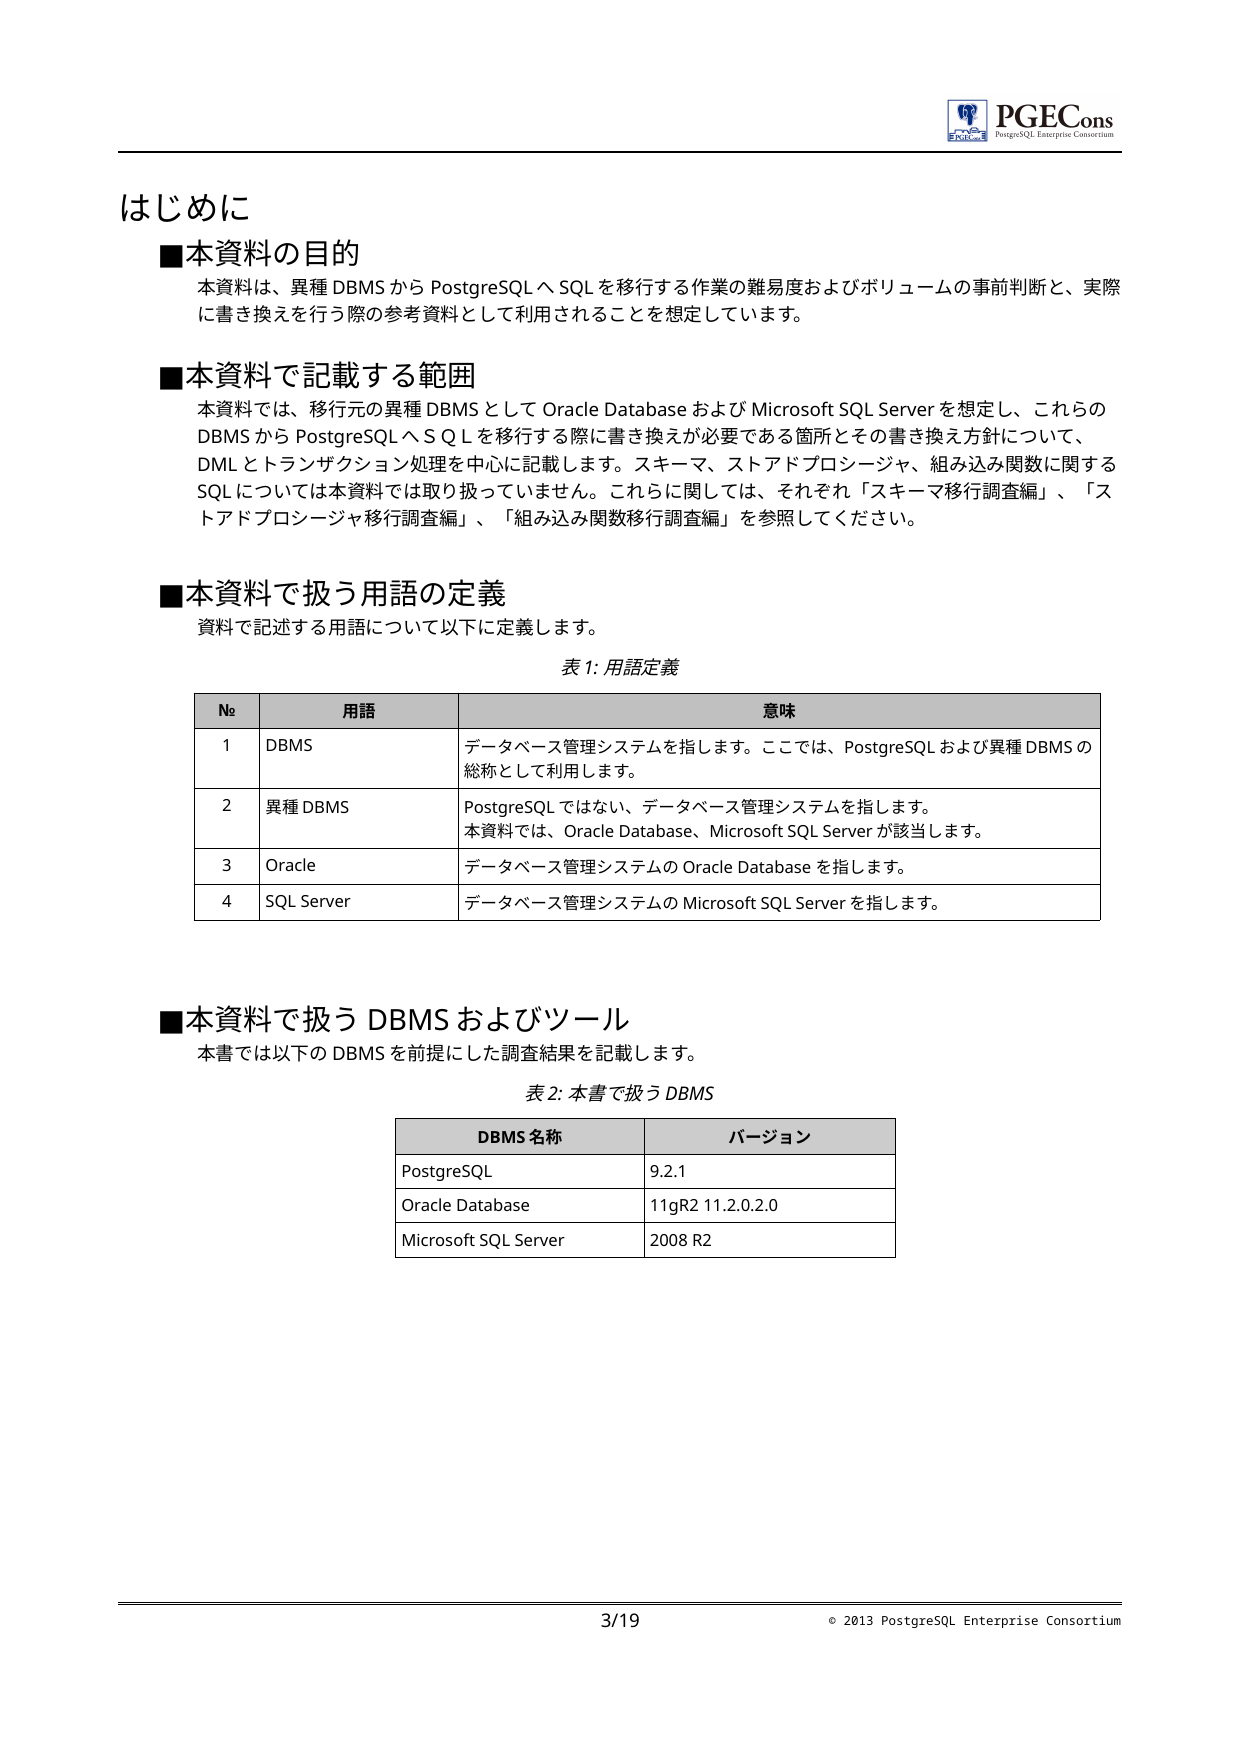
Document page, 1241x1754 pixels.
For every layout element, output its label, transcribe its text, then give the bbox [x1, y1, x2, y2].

table_cell データベース管理システムのMicrosoft SQL Serverを指します。 [459, 885, 1100, 920]
text 本資料は、異種DBMSからPostgreSQLへSQLを移行する作業の難易度およびボリュームの事前判断と、実際に書き換えを行う際の参考資料として利用されることを想定しています。 [197, 273, 1122, 327]
table_cell 9.2.1 [645, 1155, 895, 1188]
table_cell DBMS [260, 729, 458, 788]
text ■本資料で記載する範囲 [157, 353, 1122, 395]
table_cell 2 [195, 789, 259, 848]
picture [941, 94, 1119, 147]
text 資料で記述する用語について以下に定義します。 [197, 613, 1122, 640]
table_cell Oracle [260, 849, 458, 884]
table_cell Oracle Database [396, 1189, 644, 1222]
table_cell PostgreSQLではない、データベース管理システムを指します。 本資料では、Oracle Database、Microsoft SQL Serverが該当します。 [459, 789, 1100, 848]
table_cell 2008 R2 [645, 1223, 895, 1257]
text ■本資料の目的 [157, 230, 1122, 273]
text 本書では以下のDBMSを前提にした調査結果を記載します。 [197, 1038, 1122, 1066]
table_cell 4 [195, 885, 259, 920]
table_header バージョン [645, 1119, 895, 1154]
table_cell 3 [195, 849, 259, 884]
table_cell データベース管理システムを指します。ここでは、PostgreSQLおよび異種DBMSの総称として利用します。 [459, 729, 1100, 788]
table_cell Microsoft SQL Server [396, 1223, 644, 1257]
table_header № [195, 694, 259, 728]
table_cell PostgreSQL [396, 1155, 644, 1188]
table_cell 11gR2 11.2.0.2.0 [645, 1189, 895, 1222]
table_header DBMS名称 [396, 1119, 644, 1154]
table_cell SQL Server [260, 885, 458, 920]
text 表 1: 用語定義 [118, 653, 1122, 680]
text 表 2: 本書で扱うDBMS [118, 1078, 1122, 1105]
table_cell データベース管理システムのOracle Database を指します。 [459, 849, 1100, 884]
text はじめに [118, 182, 1122, 230]
table_cell 1 [195, 729, 259, 788]
text ■本資料で扱う DBMSおよびツール [157, 996, 1122, 1038]
table_header 用語 [260, 694, 458, 728]
table_header 意味 [459, 694, 1100, 728]
text ■本資料で扱う用語の定義 [157, 571, 1122, 613]
text 本資料では、移行元の異種DBMSとしてOracle DatabaseおよびMicrosoft SQL Serverを想定し、これらのDBMSからPostgreSQLへＳＱＬを移行する際に書き換えが必要である箇所とその書き換え方針について、DMLとトランザクション処理を中心に記載します。スキーマ、ストアドプロシージャ、組み込み関数に関するSQLについては本資料では取り扱っていません。これらに関しては、それぞれ「スキーマ移行調査編」、「ストアドプロシージャ移行調査編」、「組み込み関数移行調査編」を参照してください。 [197, 395, 1122, 531]
table_cell 異種DBMS [260, 789, 458, 848]
